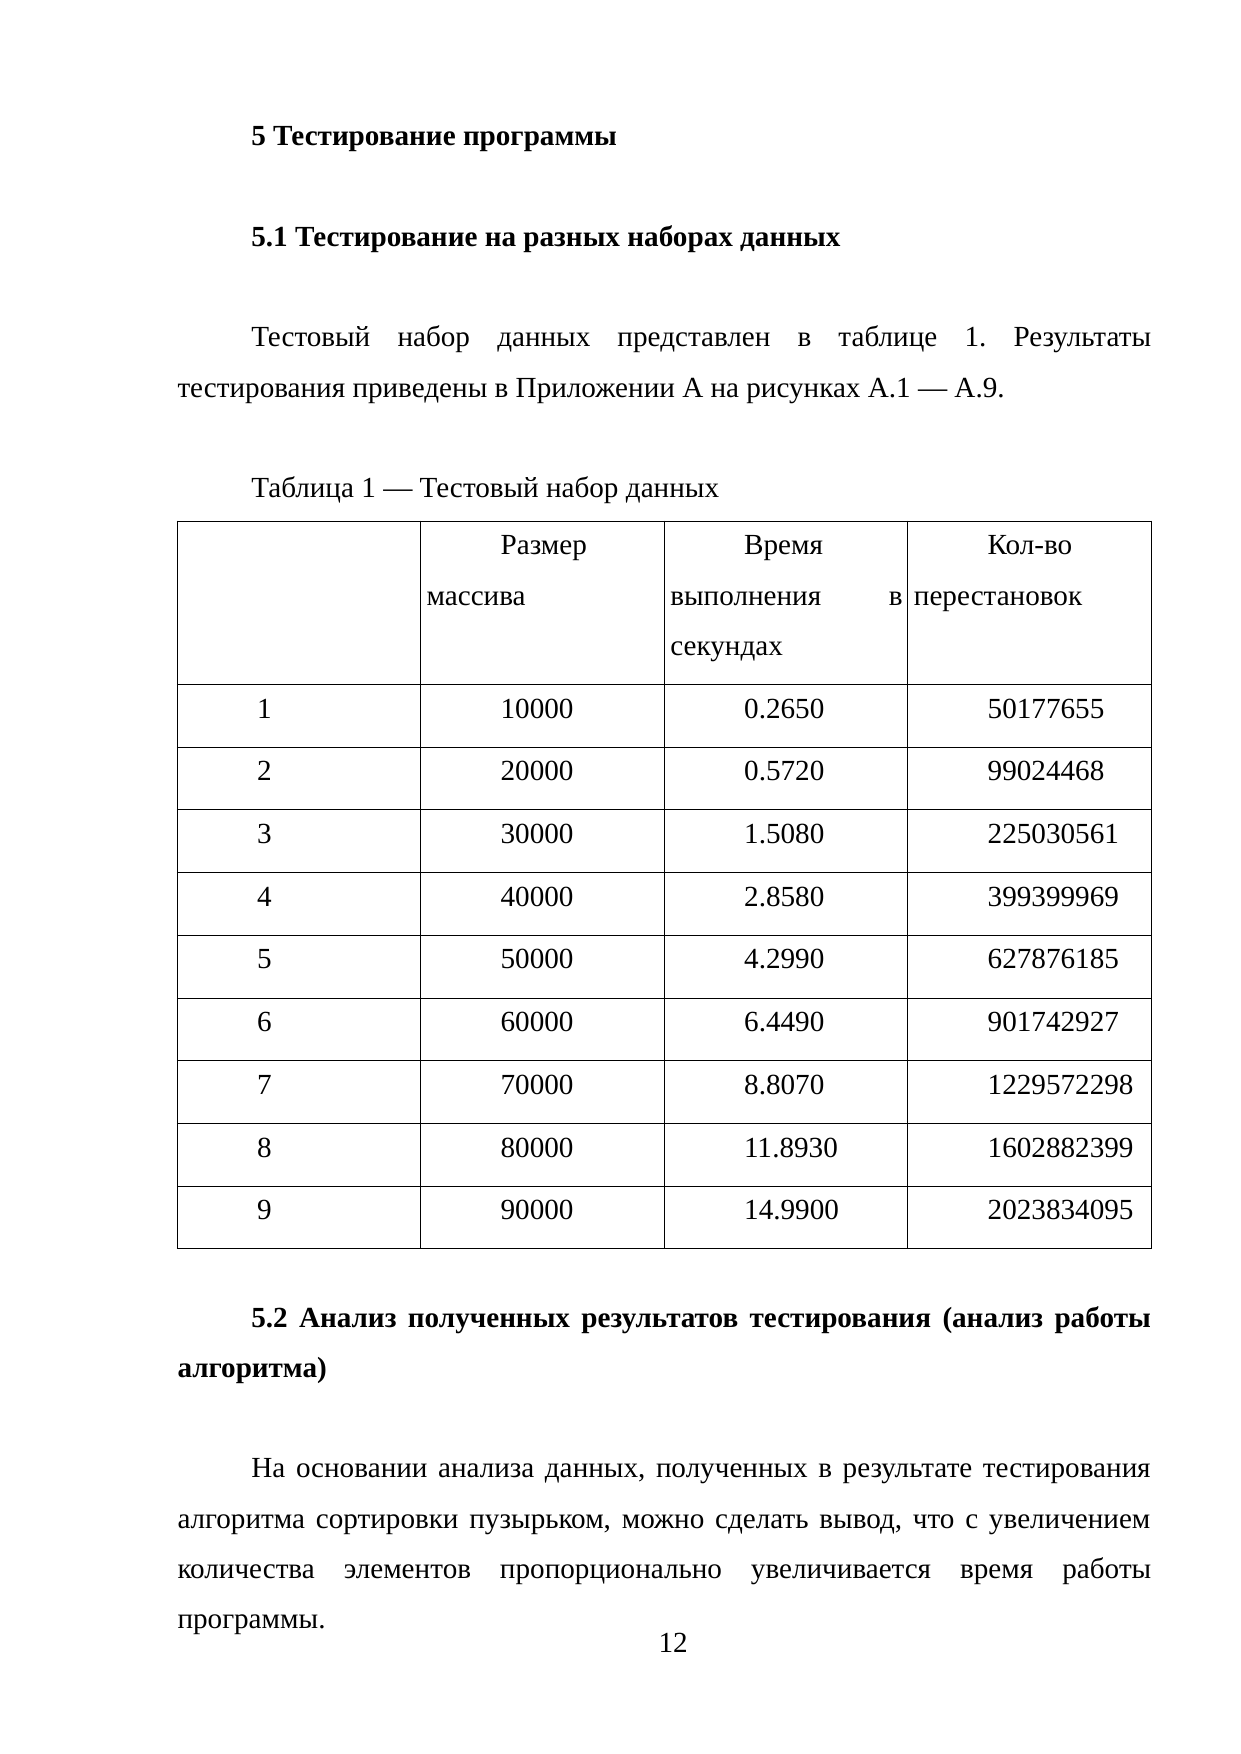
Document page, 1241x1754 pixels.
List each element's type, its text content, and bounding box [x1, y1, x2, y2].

table_cell 9 [178, 1187, 420, 1248]
table_cell 2.8580 [665, 873, 907, 935]
table_cell 399399969 [908, 873, 1151, 935]
table_cell 5 [178, 936, 420, 997]
table_cell 225030561 [908, 810, 1151, 872]
table_cell 50000 [421, 936, 664, 997]
table_cell 6.4490 [665, 999, 907, 1060]
table_cell 90000 [421, 1187, 664, 1248]
table_cell 8.8070 [665, 1061, 907, 1123]
text На основании анализа данных, полученных в результате тестирования алгоритма сортировки пузырьком, можно сделать вывод, что с увеличением количества элементов пропорционально увеличивается время работы программы. [177, 1451, 1152, 1635]
table_cell 6 [178, 999, 420, 1060]
table_cell 0.2650 [665, 685, 907, 747]
table_cell 2 [178, 748, 420, 809]
table_cell 1602882399 [908, 1124, 1151, 1186]
table_cell 2023834095 [908, 1187, 1151, 1248]
text Тестовый набор данных представлен в таблице 1. Результаты тестирования приведены в Приложении А на рисунках А.1 — А.9. [177, 319, 1152, 403]
table_cell 4 [178, 873, 420, 935]
text 5.2 Анализ полученных результатов тестирования (анализ работы алгоритма) [177, 1300, 1152, 1383]
table_header Время выполнения в секундах [665, 522, 907, 684]
table_cell 627876185 [908, 936, 1151, 997]
table_cell 3 [178, 810, 420, 872]
text 5.1 Тестирование на разных наборах данных [177, 219, 1152, 252]
table_cell 4.2990 [665, 936, 907, 997]
table_header Кол-во перестановок [908, 522, 1151, 684]
table_cell 14.9900 [665, 1187, 907, 1248]
text Таблица 1 — Тестовый набор данных [177, 470, 1152, 504]
table_cell 8 [178, 1124, 420, 1186]
table_header Размер массива [421, 522, 664, 684]
table_cell 99024468 [908, 748, 1151, 809]
table_cell 11.8930 [665, 1124, 907, 1186]
table_cell 80000 [421, 1124, 664, 1186]
table_cell 7 [178, 1061, 420, 1123]
table_cell 60000 [421, 999, 664, 1060]
table_cell 40000 [421, 873, 664, 935]
table_cell 10000 [421, 685, 664, 747]
table_cell 20000 [421, 748, 664, 809]
table_cell 70000 [421, 1061, 664, 1123]
table_cell 901742927 [908, 999, 1151, 1060]
text 5 Тестирование программы [177, 118, 1152, 152]
table_cell 1229572298 [908, 1061, 1151, 1123]
table_cell 30000 [421, 810, 664, 872]
table_cell 1.5080 [665, 810, 907, 872]
table_header [178, 522, 420, 684]
table_cell 0.5720 [665, 748, 907, 809]
table_cell 1 [178, 685, 420, 747]
table_cell 50177655 [908, 685, 1151, 747]
